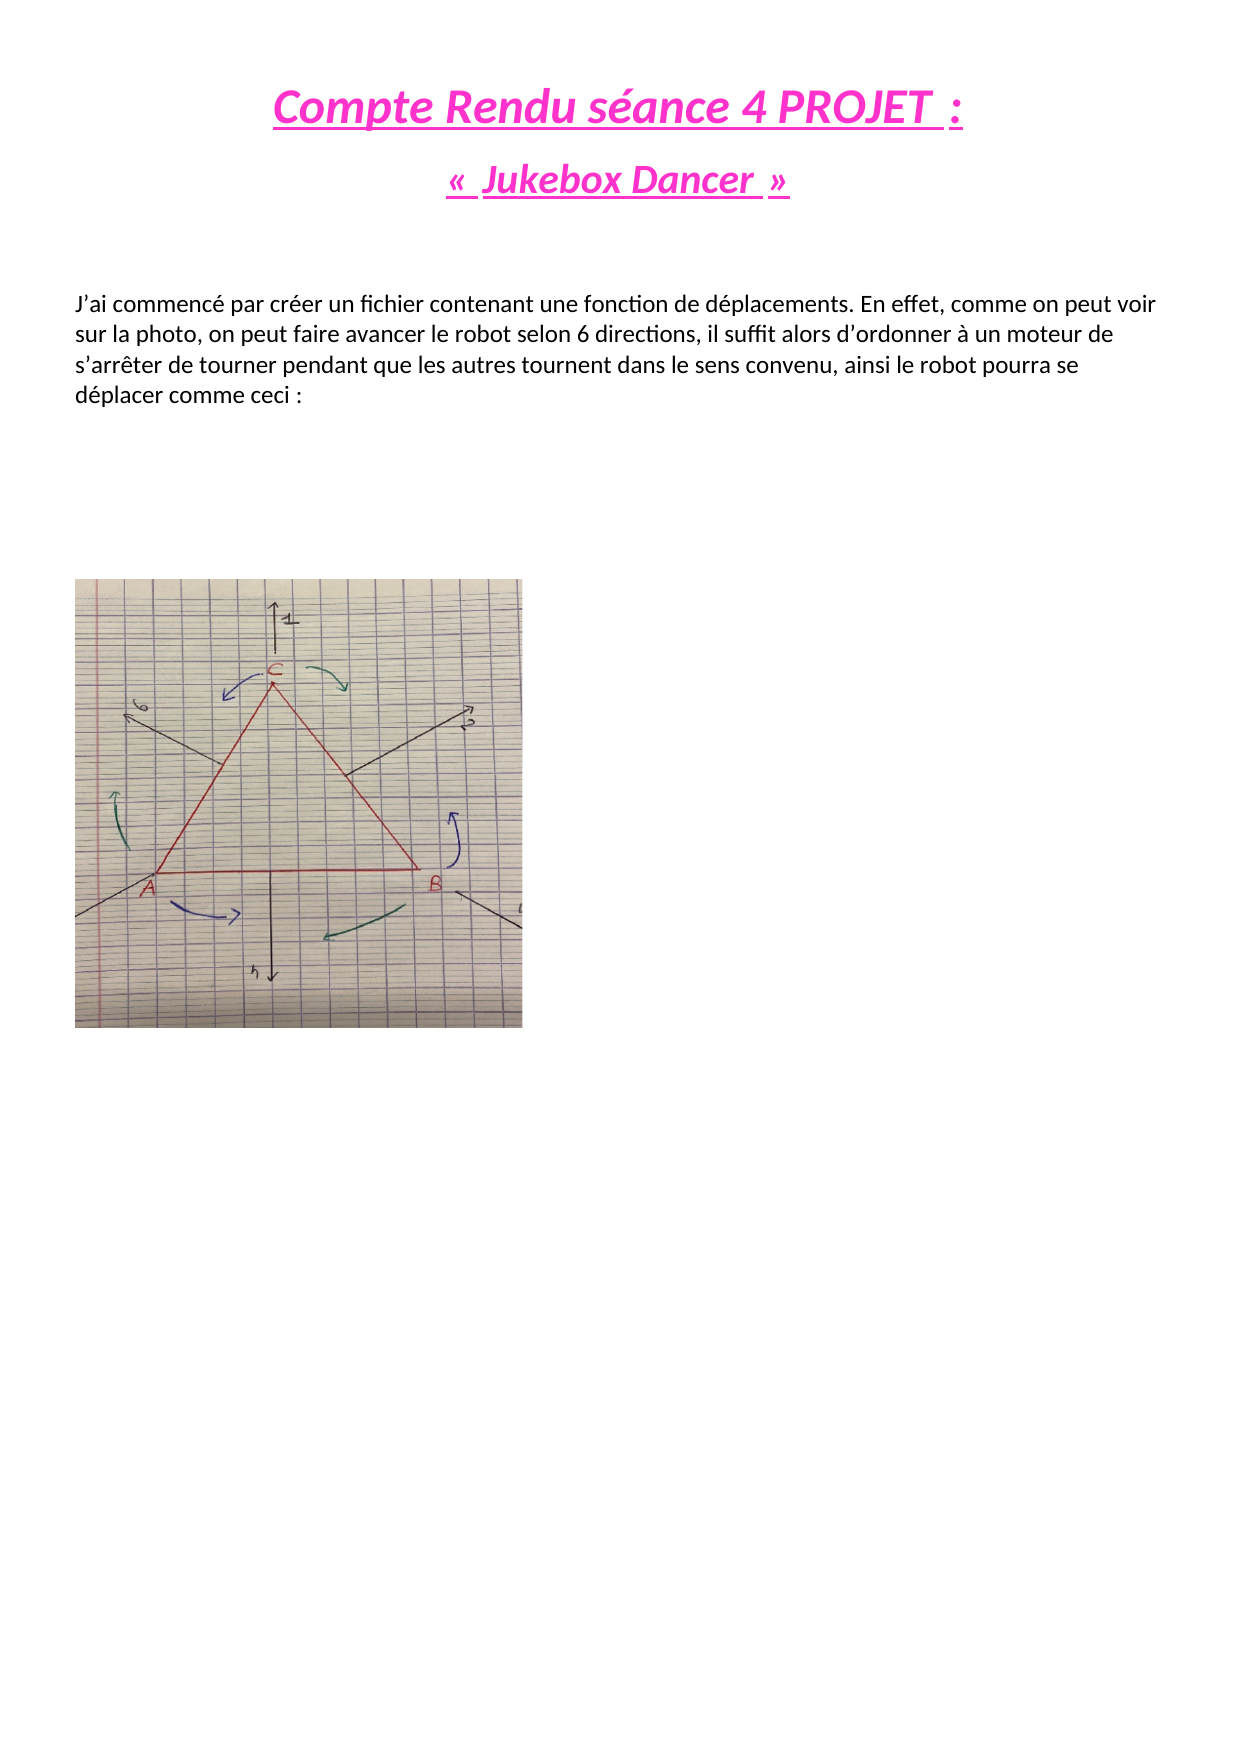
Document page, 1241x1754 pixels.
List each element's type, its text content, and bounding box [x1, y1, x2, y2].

text « Jukebox Dancer » [75, 153, 1165, 203]
text Compte Rendu séance 4 PROJET : [75, 75, 1165, 136]
text J’ai commencé par créer un fichier contenant une fonction de déplacements. En effet, comme on peut voir sur la photo, on peut faire avancer le robot selon 6 directions, il suffit alors d’ordonner à un moteur de s’arrêter de tourner pendant que les autres tournent dans le sens convenu, ainsi le robot pourra se déplacer comme ceci : [75, 288, 1165, 410]
